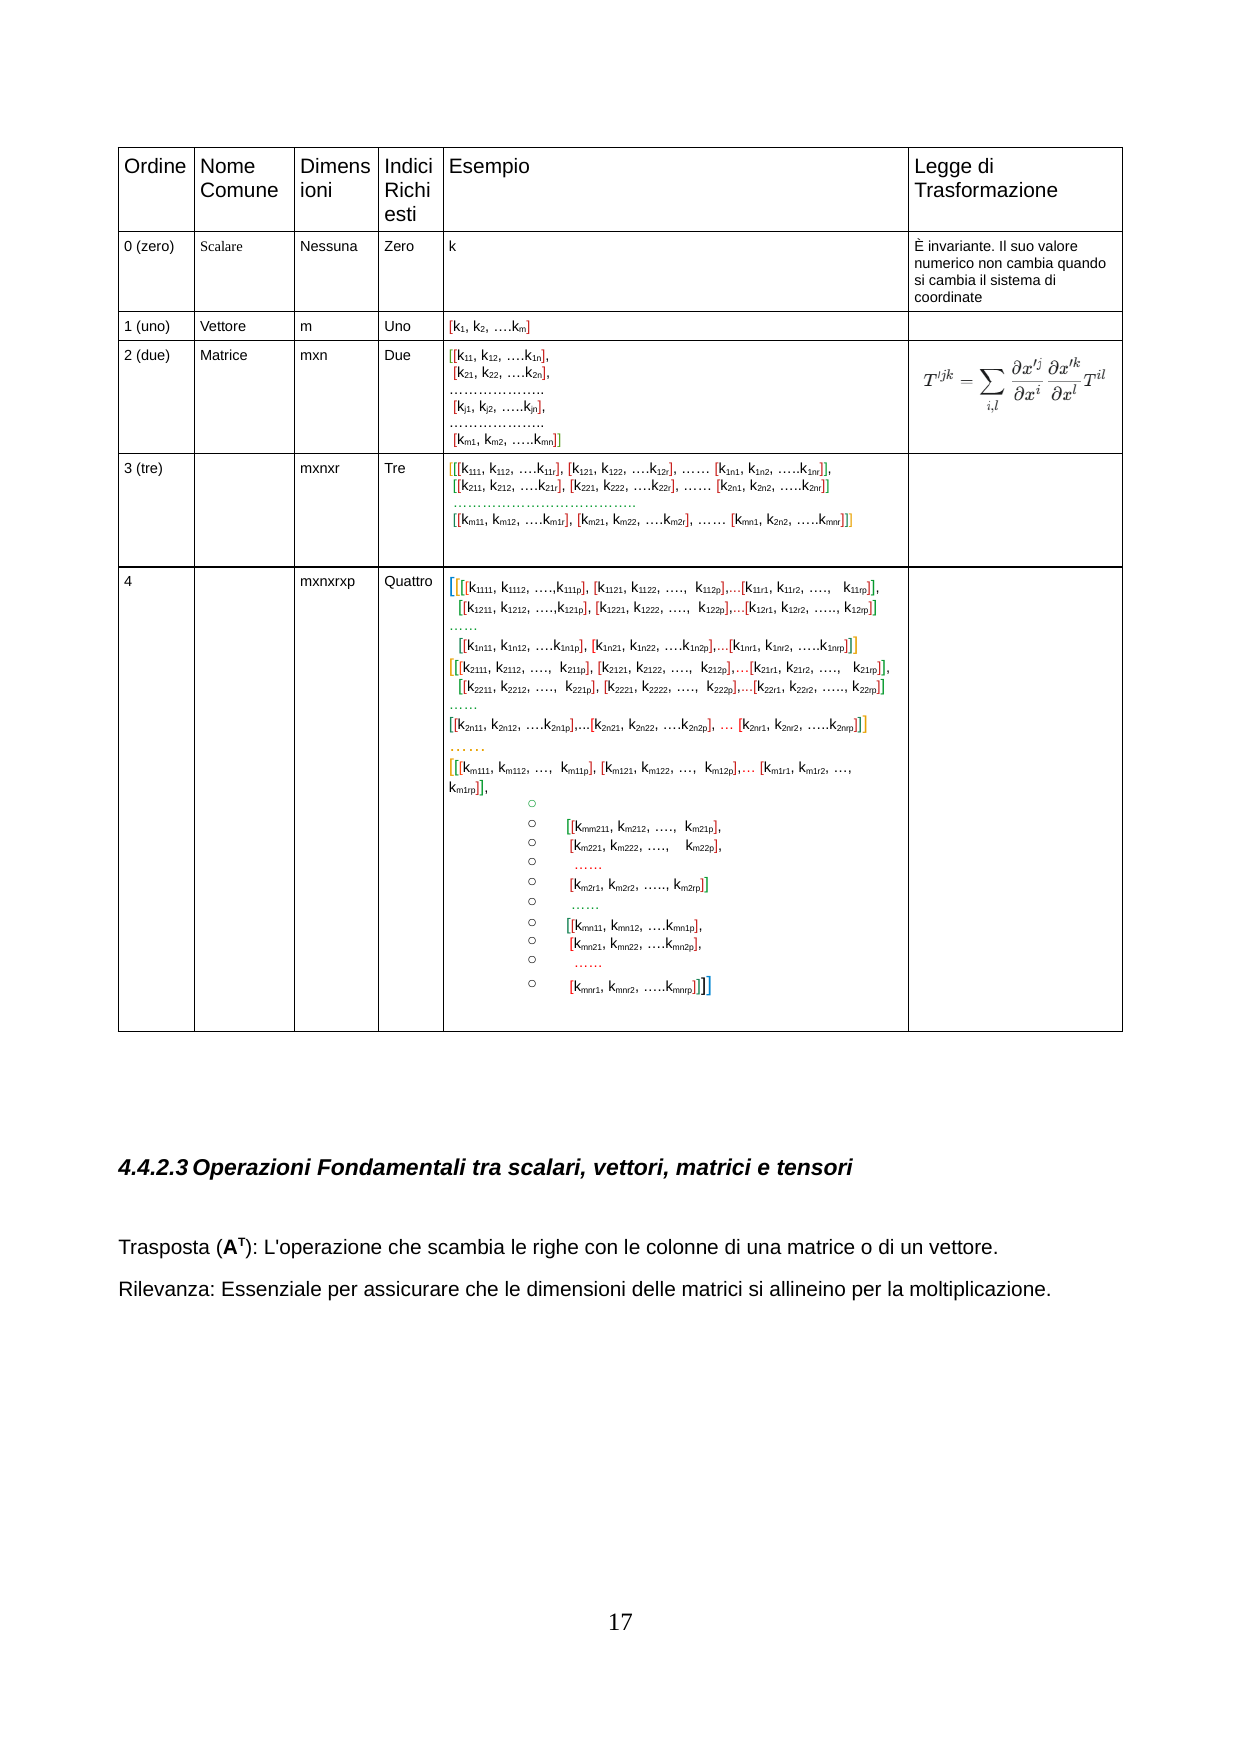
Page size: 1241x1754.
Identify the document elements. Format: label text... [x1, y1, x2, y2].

table_cell Due [379, 341, 443, 453]
table_cell Zero [379, 232, 443, 311]
table_header Nome Comune [195, 148, 294, 231]
table_cell [[k11, k12, ….k1n], [k21, k22, ….k2n], ……………….. [kj1, kj2, …..kjn], ……………….. [km1, km2, …..kmn]] [444, 341, 908, 453]
table_cell Quattro [379, 568, 443, 1031]
table_header Esempio [444, 148, 908, 231]
table_cell Nessuna [295, 232, 378, 311]
table_header Dimensioni [295, 148, 378, 231]
table_cell mxnxrxp [295, 568, 378, 1031]
table_header Indici Richiesti [379, 148, 443, 231]
table_cell [195, 454, 294, 566]
table_cell [[[k111, k112, ….k11r], [k121, k122, ….k12r], …… [k1n1, k1n2, …..k1nr]], [[k211, k212, ….k21r], [k221, k222, ….k22r], …… [k2n1, k2n2, …..k2nr]] ……………………………….. [[km11, km12, ….km1r], [km21, km22, ….km2r], …… [kmn1, k2n2, …..kmnr]]] [444, 454, 908, 566]
table_cell [909, 341, 1122, 453]
table_cell [909, 454, 1122, 566]
table_cell 3 (tre) [119, 454, 194, 566]
table_cell Matrice [195, 341, 294, 453]
table_cell Uno [379, 312, 443, 340]
table_cell È invariante. Il suo valore numerico non cambia quando si cambia il sistema di coordinate [909, 232, 1122, 311]
subtitle Operazioni Fondamentali tra scalari, vettori, matrici e tensori [118, 1154, 1122, 1181]
table_cell k [444, 232, 908, 311]
table_header Ordine [119, 148, 194, 231]
table_cell Vettore [195, 312, 294, 340]
text Rilevanza: Essenziale per assicurare che le dimensioni delle matrici si allineino per la moltiplicazione. [118, 1277, 1122, 1301]
table_cell 2 (due) [119, 341, 194, 453]
table_cell mxn [295, 341, 378, 453]
table_cell 0 (zero) [119, 232, 194, 311]
table_cell [909, 312, 1122, 340]
table_cell Scalare [195, 232, 294, 311]
table_cell Tre [379, 454, 443, 566]
table_cell [195, 568, 294, 1031]
table_cell 4 [119, 568, 194, 1031]
text Trasposta (AT): L'operazione che scambia le righe con le colonne di una matrice o di un vettore. [118, 1235, 1122, 1259]
table_cell [909, 568, 1122, 1031]
table_header Legge di Trasformazione [909, 148, 1122, 231]
table_cell m [295, 312, 378, 340]
table_cell [[[[k1111, k1112, ….,k111p], [k1121, k1122, …., k112p],...[k11r1, k11r2, …., k11rp]], [[k1211, k1212, ….,k121p], [k1221, k1222, …., k122p],...[k12r1, k12r2, ….., k12rp]] …… [[k1n11, k1n12, ….k1n1p], [k1n21, k1n22, ….k1n2p],...[k1nr1, k1nr2, …..k1nrp]]] [[[k2111, k2112, …., k211p], [k2121, k2122, …., k212p],…[k21r1, k21r2, …., k21rp]], [[k2211, k2212, …., k221p], [k2221, k2222, …., k222p],...[k22r1, k22r2, ….., k22rp]] …… [[k2n11, k2n12, ….k2n1p],...[k2n21, k2n22, ….k2n2p], … [k2nr1, k2nr2, …..k2nrp]]] …… [[[km111, km112, …, km11p], [km121, km122, …, km12p],… [km1r1, km1r2, …, km1rp]], [[kmm211, km212, …., km21p], [km221, km222, …., km22p], …… [km2r1, km2r2, ….., km2rp]] …… [[kmn11, kmn12, ….kmn1p], [kmn21, kmn22, ….kmn2p], …… [kmnr1, kmnr2, …..kmnrp]]]] [444, 568, 908, 1031]
picture [914, 346, 1116, 417]
table_cell [k1, k2, ….km] [444, 312, 908, 340]
table_cell 1 (uno) [119, 312, 194, 340]
table_cell mxnxr [295, 454, 378, 566]
